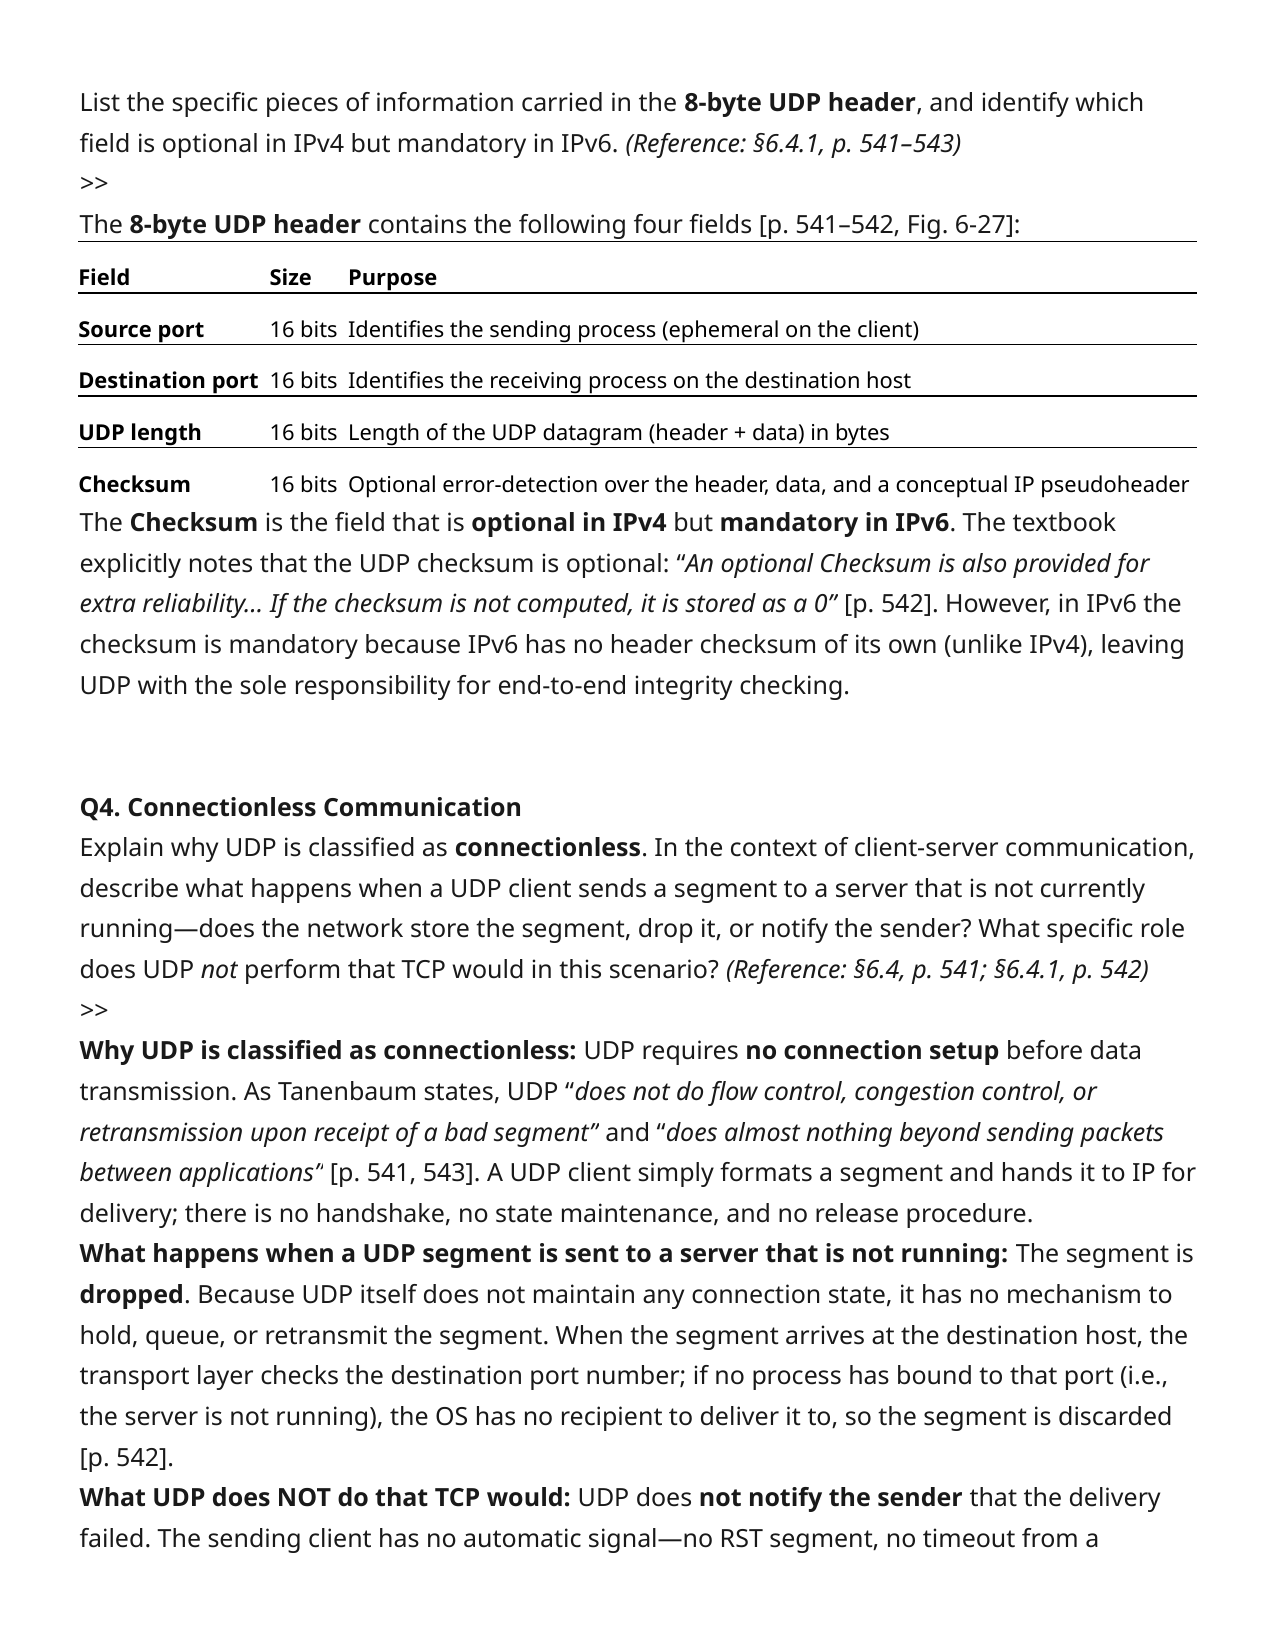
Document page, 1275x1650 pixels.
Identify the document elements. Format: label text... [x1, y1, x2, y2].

table_header Field [78, 242, 269, 292]
table_cell 16 bits [269, 345, 348, 395]
table_cell 16 bits [269, 397, 348, 447]
text What happens when a UDP segment is sent to a server that is not running: The segment is dropped. Because UDP itself does not maintain any connection state, it has no mechanism to hold, queue, or retransmit the segment. When the segment arrives at the destination host, the transport layer checks the destination port number; if no process has bound to that port (i.e., the server is not running), the OS has no recipient to deliver it to, so the segment is discarded [p. 542]. [78, 1229, 1197, 1473]
text The 8-byte UDP header contains the following four fields [p. 541–542, Fig. 6-27]: [78, 200, 1197, 241]
text >> [78, 159, 1197, 200]
table_cell 16 bits [269, 294, 348, 344]
table_cell UDP length [78, 397, 269, 447]
text Why UDP is classified as connectionless: UDP requires no connection setup before data transmission. As Tanenbaum states, UDP “does not do flow control, congestion control, or retransmission upon receipt of a bad segment” and “does almost nothing beyond sending packets between applications” [p. 541, 543]. A UDP client simply formats a segment and hands it to IP for delivery; there is no handshake, no state maintenance, and no release procedure. [78, 1026, 1197, 1229]
table_cell Optional error-detection over the header, data, and a conceptual IP pseudoheader [348, 448, 1197, 498]
table_header Purpose [348, 242, 1197, 292]
table_cell Checksum [78, 448, 269, 498]
table_cell Identifies the sending process (ephemeral on the client) [348, 294, 1197, 344]
table_cell Destination port [78, 345, 269, 395]
text >> [78, 986, 1197, 1026]
table_cell Source port [78, 294, 269, 344]
table_cell Length of the UDP datagram (header + data) in bytes [348, 397, 1197, 447]
text List the specific pieces of information carried in the 8-byte UDP header, and identify which field is optional in IPv4 but mandatory in IPv6. (Reference: §6.4.1, p. 541–543) [78, 78, 1197, 159]
text What UDP does NOT do that TCP would: UDP does not notify the sender that the delivery failed. The sending client has no automatic signal—no RST segment, no timeout from a [78, 1473, 1197, 1554]
text The Checksum is the field that is optional in IPv4 but mandatory in IPv6. The textbook explicitly notes that the UDP checksum is optional: “An optional Checksum is also provided for extra reliability… If the checksum is not computed, it is stored as a 0” [p. 542]. However, in IPv6 the checksum is mandatory because IPv6 has no header checksum of its own (unlike IPv4), leaving UDP with the sole responsibility for end-to-end integrity checking. [78, 498, 1197, 701]
table_cell 16 bits [269, 448, 348, 498]
text Q4. Connectionless Communication Explain why UDP is classified as connectionless. In the context of client-server communication, describe what happens when a UDP client sends a segment to a server that is not currently running—does the network store the segment, drop it, or notify the sender? What specific role does UDP not perform that TCP would in this scenario? (Reference: §6.4, p. 541; §6.4.1, p. 542) [78, 783, 1197, 986]
table_header Size [269, 242, 348, 292]
table_cell Identifies the receiving process on the destination host [348, 345, 1197, 395]
